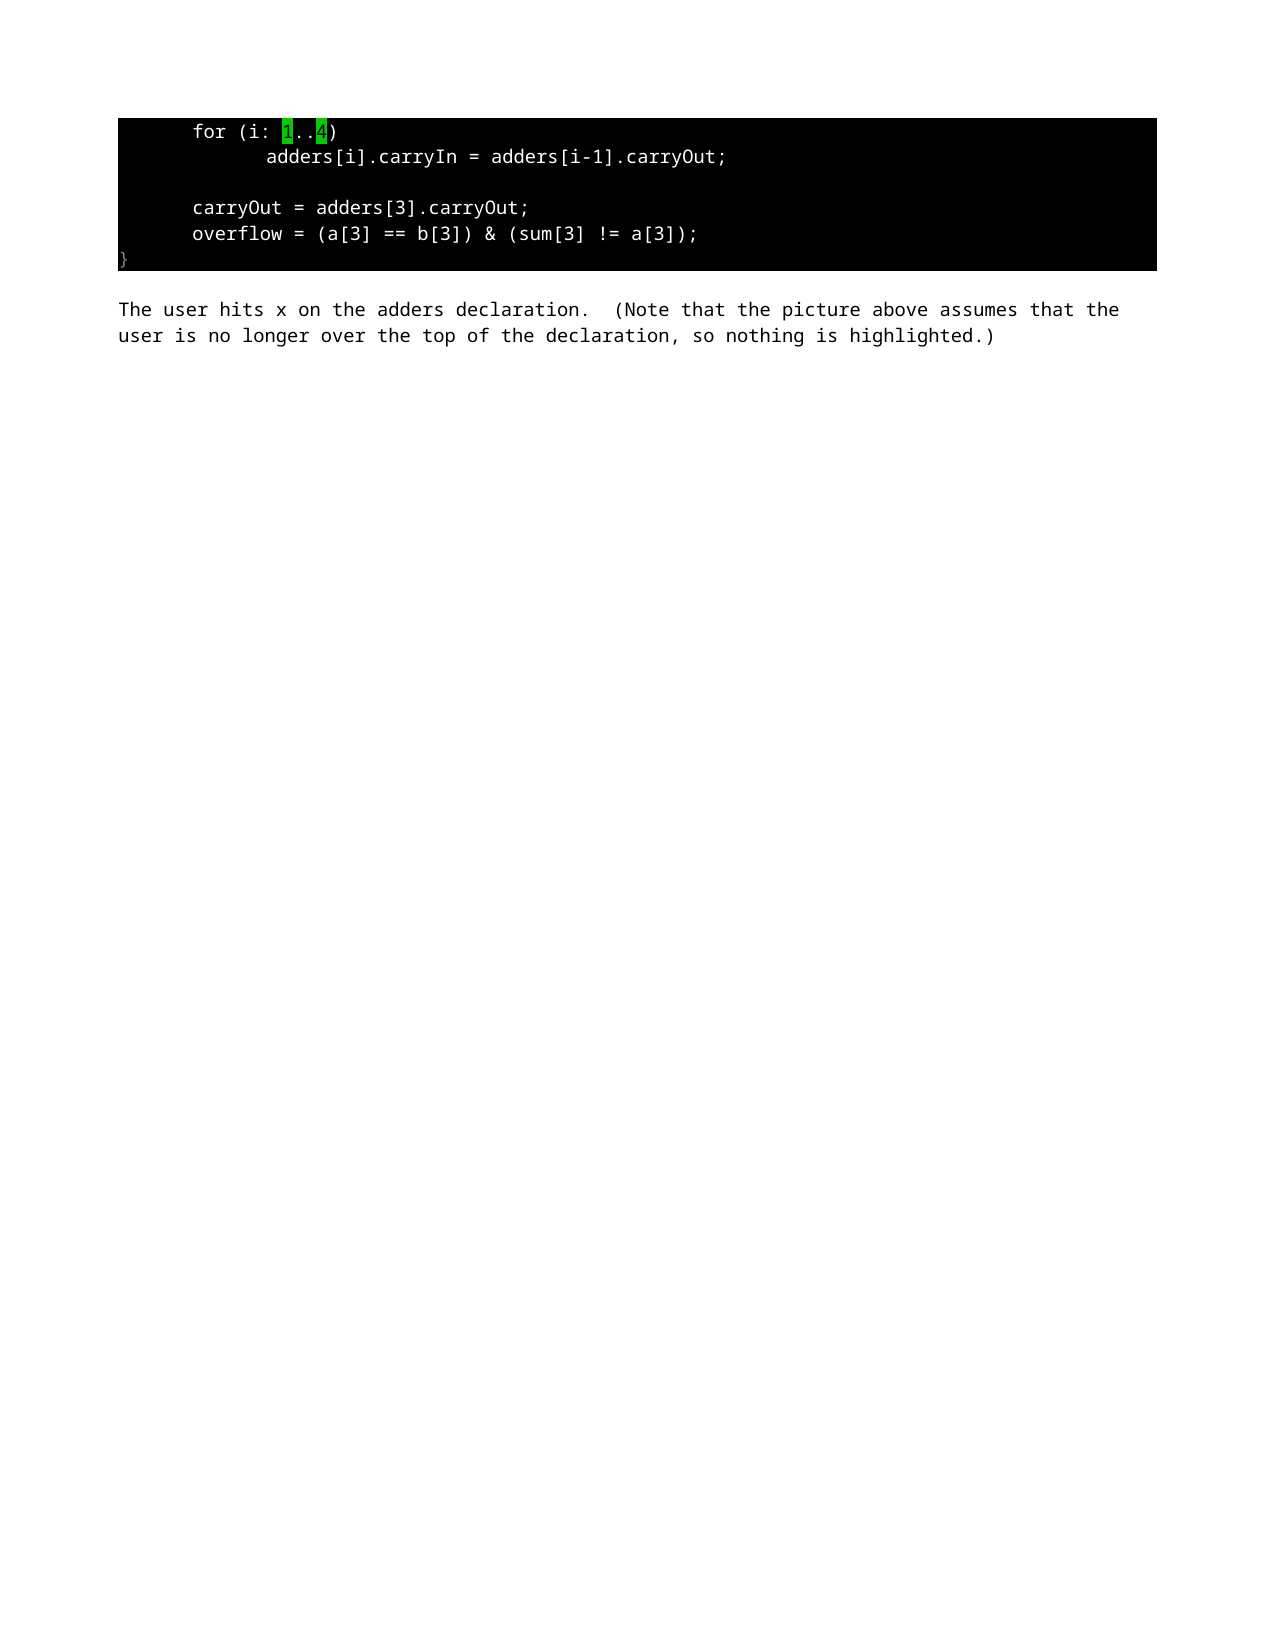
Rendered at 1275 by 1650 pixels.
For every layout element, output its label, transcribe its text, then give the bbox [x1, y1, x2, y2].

text carryOut = adders[3].carryOut; [118, 195, 1157, 220]
text } [118, 246, 1157, 271]
text The user hits x on the adders declaration. (Note that the picture above assumes that the user is no longer over the top of the declaration, so nothing is highlighted.) [118, 297, 1157, 348]
text adders[i].carryIn = adders[i-1].carryOut; [118, 144, 1157, 169]
text overflow = (a[3] == b[3]) & (sum[3] != a[3]); [118, 220, 1157, 246]
text for (i: 1..4) [118, 118, 1157, 144]
